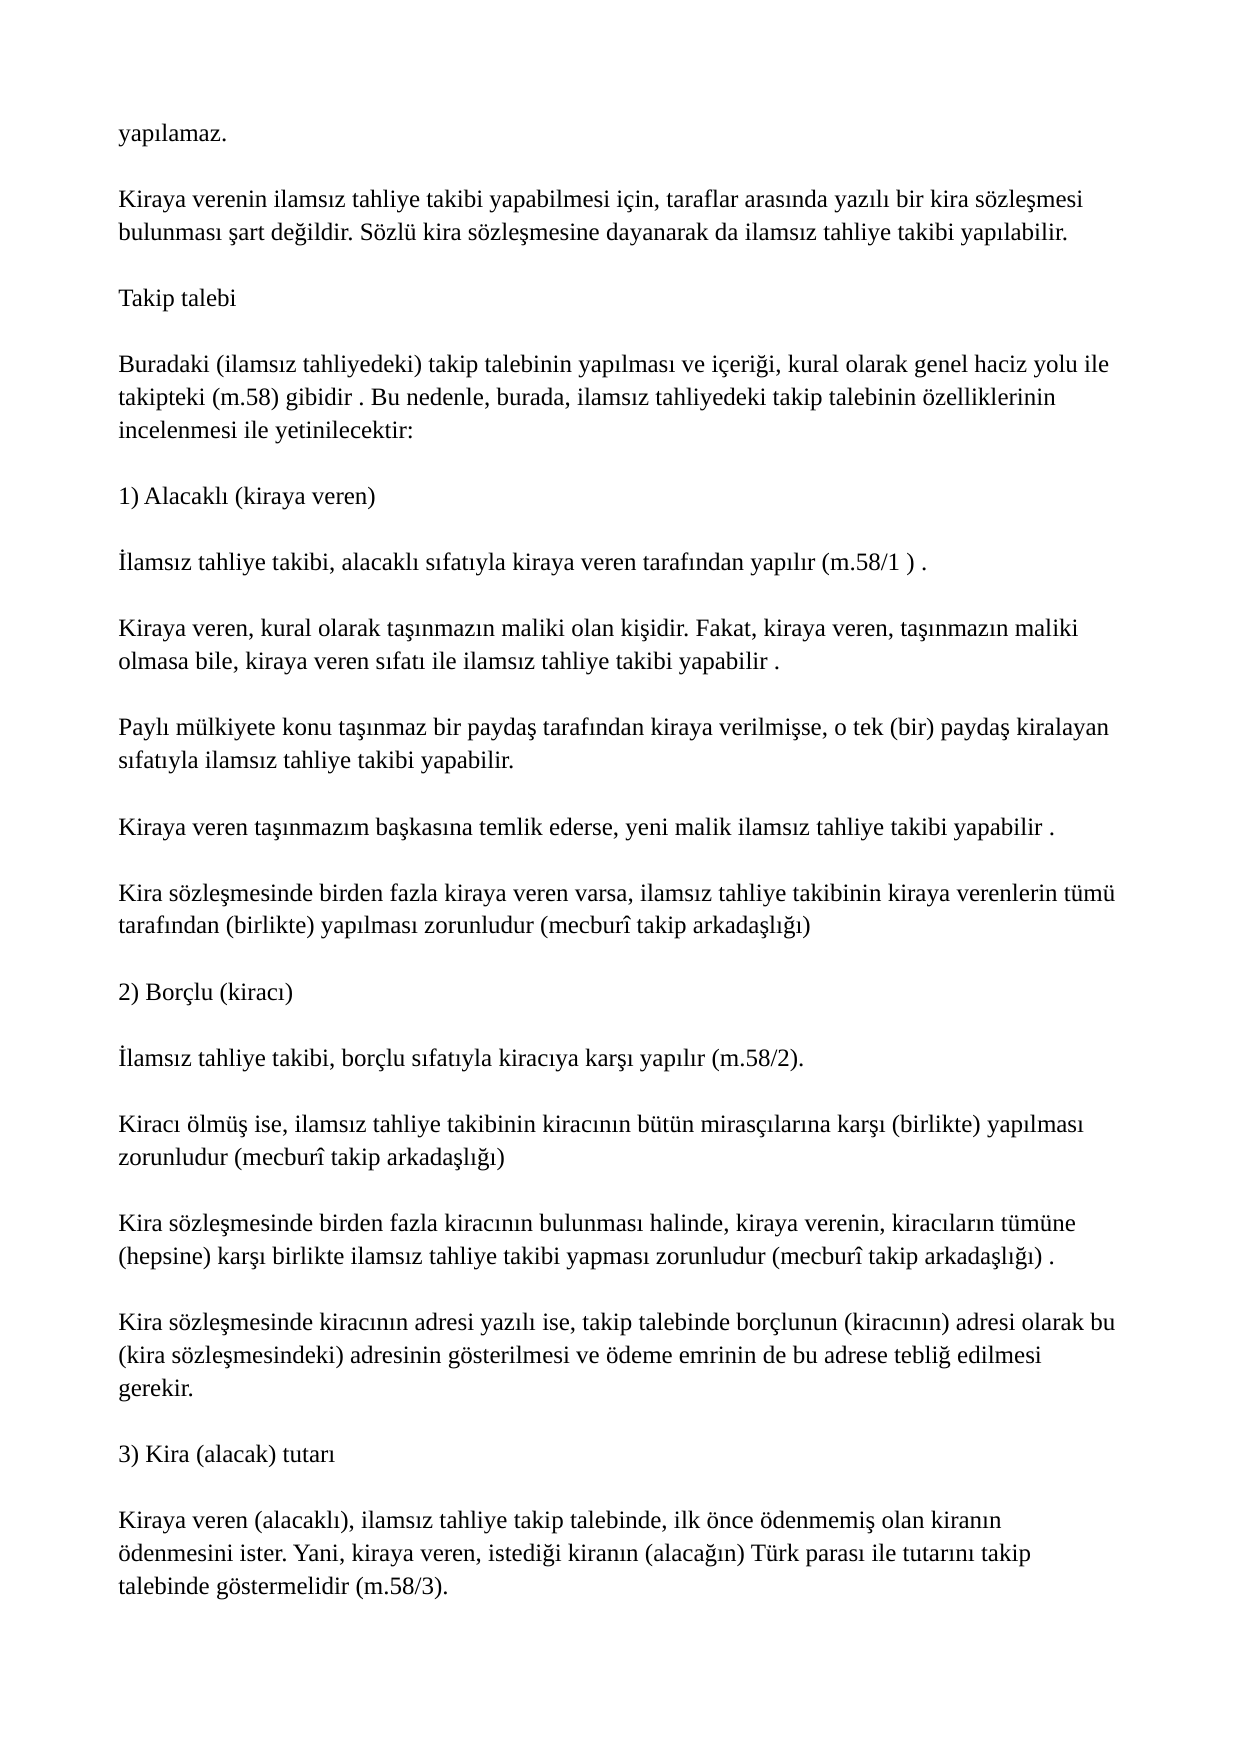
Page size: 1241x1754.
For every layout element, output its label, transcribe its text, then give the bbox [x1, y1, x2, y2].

text ----------------------KİRALANAN TAŞINMAZIN İLAMSIZ İCRA YOLU İLE TAHLİYESİ PROSEDÜRÜ--------------------------------- İlamsız icra, kural olarak yalnız para (ve teminat) alacakları için mümkündür. Fakat istisna olarak, iki halde kiralanan taşınmazların ilamsız icra yolu ile tahliye edilebileceği kabul edilmiştir. Kural olarak, kiraya verilmiş bir taşınmazı (mesela bir evi) tahliye ettirebilmek için, kiraya verenin (ev sahibinin) ilk önce kiracıya karşı sulh hukuk mahkemesinde bir tahliye davası (HMK m.4/a) açması gerekir. Kiraya veren, bu tahliye davasını kazanırsa, mahkemeden alacağı tahliye ilamını icraya koyarak taşınmazın (evin) tahliyesini sağlar. Fakat ÎİK, istisnaî olarak, bazı sebeplerin varlığı halinde, ilk önce mahkemede tahliye davası açmadan, kiraya verenin, doğruca icra dairesine başvurarak, kiralanan taşınmazın tahliyesini isteyebileceğini kabul etmiştir (ilamsız icra; m.269 vd)2. Bu da iki halde mümkündür: 1) Kira bedelinin ödenmemesi halinde ; 2) kira süresinin bitmesi halinde. A) Kira bedelinin ödenmemesi nedeniyle ilamsız tahliye (m.269 269/d) Belirtelim ki, m.269-275'teki hallerde, kiraya veren, aşağıda incelenecek olan ilamsız tahliye takibi yapmak zorunda değildir. Kiraya veren, ilamsız tahliye takibi yapmadan, doğruca sulh hukuk mahkemesinde tahliye davası da açabilir (HMK m.4/a Takip tarihinde muaccel hale gelmemiş kira paraları için takip yapamaz; misal: 6.HD 22.9.2008, 9222/9934 ) Kira sözleşmesinde kiraların aylık peşin ödeneceğinin kararlaştırılması halinde, “peşin ödeme şartı kökleşmiş içtihatlara göre en geç her ayın üçüncü günü akşamına kadar ödeneceği anlamını taşımaktadır Kiracı muaccel kirayı ödemezse, kiraya veren (alacaklı), borçlu kiracıya karşı, ödenmeyen kira alacağı için genel haciz yolu ile takip yapabilir. Kiraya verenin (alacaklının) yalnız ödenmeyen kiranın tahsili için yaptığı böyle bir takip, normal genel haciz yolu ile takiptir (m.58144). Kira alacağının tahsili için yapılan genel haciz yolu ile takipte, yalnız kira alacağı tahsil edilebilir ; kiracının tahliyesine karar verilemez. Fakat kiraya veren (alacaklı), kiranın ödenmesi ile birlikte aynı zamanda tahliye de istiyorsa, o zaman, burada incelenecek olan ilamsız tahliye takibi yapmalıdır. Bilindiği gibi, kiracı muaccel (vadesi gelmiş) kirayı zamanında (vadesinde) ödemezse, kiraya veren, kiracıya kiranın ödenmesi için bir süre vererek, bu süre içinde kira ödenmezse, kira sözleşmesini feshedeceğini kiracıya bildirebilir (EBK m.260, 288 YBK m.315, 362). Kiracı bu süre içinde kirayı ödemezse, kiraya veren, kiracıya karşı (sulh hukuk mahkemesinde, (HMK m.4/a) tahliye davası açabilir ve bu davada ödenmeyen kirayı da talep edebilir. İşte, İİK (m.269269/d), kiraya verenin kira alacağı için yapacağı ilamsız icra takibi (genel haciz yolu ile takip) ile açacağı tahliye davasını birleştiren bir ilamsız tahliye takibi yolu kabul etmiştir. Buna göre, kiraya veren, kiracıya karşı bir ilamsız tahliye takibi yaparak, kiranın ödenmesini ve kiracının tahliyesini ister; kiracı kirayı ödemezse, kiraya veren, icra mahkemesinden kiracının tahliyesine karar verilmesini isteyebilir. Kira alacağı için bir mahkeme ilamı veya ilam niteliğinde belge (m.38) bulunsa bile, kiraya veren, m.269 vd hükümlerine göre ilamsız tahliye takibi yapabilir. İlamsız tahliye takibi için yetkili icra dairesi, (HMK)’nun yetkiye ilişkin hükümlerine (HMK m.5 vd) göre belirlenir (m.50). Bu nedenle, genel yetkili icra dairesi, borçlunun (kiracının) yerleşim yerindeki icra dairesidir (HMK m.6). Bu takibin konusu da para alacağı olduğundan ve sözleşmede aksine hüküm yoksa para (kira) alacağı alacaklının yerleşim yerinde ödeneceğinden (EBK m.73/lYBK m.89/1), kiraya veren (alacaklı) kendi yerleşim yerinde de ilamsız tahliye takibi yapabilir . Belirtelim ki, ilamsız tahliye takibi, kiralanan taşınmazın bulunduğu yerdeki icra dairesinde de yapılabilir . Buradaki ilamsız tahliye takibi, kira sözleşmesi (YBK m.299378) ile kiralanmış taşınmazlar içindir. Alacaklı (kiraya veren) ile borçlu (kiracı) arasında bir kira sözleşmesi yoksa, kira sözleşmesi son bulmuş ise veya borçlu (kira sözleşmesinden) başka bir sözleşmeye (mesela, ortaklık veya işletme sözleşmesine) dayanarak taşınmazda oturmakta ise, m.269 hükmüne göre ilamsız tahliye takibi yapılamaz. Kiraya verenin ilamsız tahliye takibi yapabilmesi için, taraflar arasında yazılı bir kira sözleşmesi bulunması şart değildir. Sözlü kira sözleşmesine dayanarak da ilamsız tahliye takibi yapılabilir. Takip talebi Buradaki (ilamsız tahliyedeki) takip talebinin yapılması ve içeriği, kural olarak genel haciz yolu ile takipteki (m.58) gibidir . Bu nedenle, burada, ilamsız tahliyedeki takip talebinin özelliklerinin incelenmesi ile yetinilecektir: 1) Alacaklı (kiraya veren) İlamsız tahliye takibi, alacaklı sıfatıyla kiraya veren tarafından yapılır (m.58/1 ) . Kiraya veren, kural olarak taşınmazın maliki olan kişidir. Fakat, kiraya veren, taşınmazın maliki olmasa bile, kiraya veren sıfatı ile ilamsız tahliye takibi yapabilir . Paylı mülkiyete konu taşınmaz bir paydaş tarafından kiraya verilmişse, o tek (bir) paydaş kiralayan sıfatıyla ilamsız tahliye takibi yapabilir. Kiraya veren taşınmazım başkasına temlik ederse, yeni malik ilamsız tahliye takibi yapabilir . Kira sözleşmesinde birden fazla kiraya veren varsa, ilamsız tahliye takibinin kiraya verenlerin tümü tarafından (birlikte) yapılması zorunludur (mecburî takip arkadaşlığı) 2) Borçlu (kiracı) İlamsız tahliye takibi, borçlu sıfatıyla kiracıya karşı yapılır (m.58/2). Kiracı ölmüş ise, ilamsız tahliye takibinin kiracının bütün mirasçılarına karşı (birlikte) yapılması zorunludur (mecburî takip arkadaşlığı) Kira sözleşmesinde birden fazla kiracının bulunması halinde, kiraya verenin, kiracıların tümüne (hepsine) karşı birlikte ilamsız tahliye takibi yapması zorunludur (mecburî takip arkadaşlığı) . Kira sözleşmesinde kiracının adresi yazılı ise, takip talebinde borçlunun (kiracının) adresi olarak bu (kira sözleşmesindeki) adresinin gösterilmesi ve ödeme emrinin de bu adrese tebliğ edilmesi gerekir. 3) Kira (alacak) tutarı Kiraya veren (alacaklı), ilamsız tahliye takip talebinde, ilk önce ödenmemiş olan kiranın ödenmesini ister. Yani, kiraya veren, istediği kiranın (alacağın) Türk parası ile tutarını takip talebinde göstermelidir (m.58/3). EBK döneminde yapılan kira sözleşmelerinde, bir aylık kiranın zamanında ödenmemesi halinde, kira dönemi sonuna kadar olan kiraların tamamının muaccel olacağı kararlaştırılmış ise, alacaklı, takip talebinde muaccel hale gelmiş olan tüm kiraların ödenmesini talep edebilmekte idi . YBK’na göre, konut kiralarında “kira bedelinin zamanında ödenmemesi halinde ceza koşulu ödeneceğine veya sonraki kira bedellerinin muaccel olacağına ilişkin anlaşmalar geçersizdir” (YBK m.346,c.2) . Ancak, YBK m.346 hükmü, kiracının TTK’nda tacir olarak sayılan kişiler ile özel hukuk ve kamu hukuku tüzel kişileri olduğu işyeri kiralarında,1.7.2020 tarihine kadar uygulanmaz (6353 s.K. geçici m.2). Bu halde, işyeri kiralarındaki muacceliyet şartı 1.7.2020 tarihine kadar uygulanacaktır (geçerlidir). İlk kira dönemi için istenebilecek kira, (ilk) kira sözleşmesinde kararlaştırılmış (belirtilmiş) olan kira bedelidir. Kira sözleşmesinde, sonraki (yeni) kira dönemi için ödenecek kira, önceki dönemin kira bedeline her yıl yüzde belirli bir miktar zam yapılacaktır şeklinde belirlenmiş ise, kiraya veren, buna göre hesaplayacağı (yeni) kira bedeli üzerinden ilamsız tahliye takibi yapabilir . YBK’na göre, konut kiralarında “tarafların yenilenen kira dönemlerinde uygulanacak kira bedeline ilişkin anlaşmaları, bir önceki kira yılında üretici fiyat endeksindeki artış oranmı geçmemek koşuluyla geçerlidir” (YBK m.344,1). YBK m.344 “birinci fıkrasında yenilenen kira dönemlerinde uygulanacak kira bedelinin belirlenmesine ilişkin ilkelere yer verilmiştir. Böylece, 6570 sayılı Kanunun 2 ve 3 üncü maddelerinin, Anayasa Mahkemesince iptali üzerine bu konuda ortaya çıkan kanun boşluğunun, uygulamada kabul edilen esaslar göz önünde tutularak, yasal bir düzenlemeye kavuşturulması amaçlanmıştır. Bu düzenlemeyle, yenilenen kira dönemlerinde uygulanacak kira bedellerine ilişkin anlaşmaların geçerliliği, bir önceki kira yılında “üretici fiyat endeksindeki artış oranını geçmemek koşuluyla” kabul edilmiştir; kira sözleşmesinin bir yıldan uzun süreli olması durumunda da aynı sınırlamanın gözetilmesi gerekecektir. Uygulamada, uzun bir süreden beri Devlet İstatistik Enstitüsü tarafından yayımlanan toptan eşya fiyat endeksindeki artış oranı göz önünde tutulmuş olmakla birlikte, adı geçen Enstitüce bir süreden beri bu endeks yerine üretici fiyat endeksindeki artış oranları yayımlandığı için, kira bedelinin belirlenmesinde objektif bir ölçüt olarak üretici fiyat endeksindeki artış oranından yararlanılması benimsenmiştir”. Ancak, YBK m.344 hükmü, kiracının TTK’nda tacir olarak sayılan kişiler ile özel hukuk ve kamu hukuku tüzel kişileri olduğu işyeri kiralarında, 1.7.2020 tarihine kadar uygulanmaz (6353 s.K. geçici m.2). Taraflar yeni kira dönemi için ödenecek kira (farkı) hakkında anlaşmaya varamamışlarsa, kiraya veren, önceki dönemdeki kira bedeli üzerinden (yeni dönemde) ilamsız tahliye takibi yapabilir ve yeni dönem için kira farkı isteme hakkım saklı tutabilir. Kiraya veren, (böyle yapmayıp da) kendi belirlediği yeni dönem kira farkını da ekleyerek yeni bir kira bedeli üzerinden ilamsız tahliye takibi yaparsa, kiracı, kiraya verenin tek taraflı olarak (yeni dönem için) belirlediği kira farkına itiraz edebilir. Bu itiraz kısmî itiraz niteliğinde olduğundan, kiracının itirazında itiraz ettiği (veya kabul ettiği) kira miktarının ne kadar olduğunu açıkça göstermesi gerekir. Aksi halde, kiracı kiraya verenin istediği kira miktarına itiraz etmemiş sayılır. Kiracı, yeni dönem için istenen kira farkına açıkça itiraz (kısmî itiraz) ederse ve itiraz etmediği (önceki dönemdekine göre) kirayı da (ödeme süresinde) öderse, kiraya veren, icra mahkemesinden kiracının itirazının kaldırılmasına ve tahliyesine karar verilmesini isteyemez. Bu halde (tarafların yeni kira döneminde ödenecek kira farkı için anlaşmaya varamamış olmaları halinde), kiraya veren, yeni döneme ait kira farkı için sulh hukuk mahkemesinde açacağı kira bedelinin tespiti davasında, sulh hukuk mahkemesinin vereceği kira tespiti kararına dayanarak ilamsız tahliye takibi yapabilir. Yargıtay'a göre, “kiranın tespitine ilişkin mahkeme kararı ile tespit edilen kira farkı alacağının ifa zamanmın gelmiş sayılması için sadece alacaklının borçludan edada bulunmasını isteyebileceği zamanın gelmiş olması yeterli olmayıp; aynı zamanda o kararın kesinleşmesi gerekir” Fakat İçtihadı Birleştirme Kararları mahkemeleri bağlayıcı nitelikte olduğundan, sözü geçen 12.11.1979 günlü İBK yürürlükte kaldığı (değiştirilmediği) sürece, kira bedelinin tespiti kararları kesinleşmedikçe, bu kararlara dayanarak ilamsız icra (ve tahliye) takibi yapılamaz . Kiraya verenin, istediği kiranın hangi aya (veya aylara) ait olduğunu takip talebinde belirtmesi gerekir. Takip talebinde istenen kiranın hangi aya (veya aylara) ait olduğu belirtilmemişse, bu husus alacaklıya (kiraya verene) açıklat tırılır ; yoksa, bundan dolayı alacaklının (kiraya verenin) itirazın kaldırılması ve tahliye talebi reddedilemez. İşyeri kiralarında, kiraya veren, takip talebinde (kiracının kiraya verene ödemesi gereken) net kirayı talep edebilir. Kanımca, kira sözleşmesinde, yönetim, yakıt, kapıcı, elektrik, su giderlerinin kiracıya ait olduğu yazılı olup da kiraya veren bu giderleri (veya bunlardan birini veya bazısını) ödemiş ise, kiraya veren, ilamsız tahliye takip talebinde, kiradan başka (ödemiş olduğu) bu giderleri de isteyebilir . YBK’na göre, “kiracı, konut ve çatılı işyeri kiralarında, sözleşmede aksi öngörülmemişse veya aksine yerel adet yoksa, ısıtma, aydınlatma ve su gibi kullanma giderlerine katlanmakla yükümlüdür. Giderlere katlanan taraf, bu giderleri ispat edici belgelerin birer örneğini, istem üzerine diğer tarafa vermek zorundadır” (YBK m.341). 4) Tahliye talebi Kiraya veren (alacaklı), ilamsız tahliye takip talebinde, ikinci olarak (kiranın ödenmesinden başka) kiracının tahliyesini (taşınmazı boşaltmasını) ister (m.269,1). Yani, kiraya veren, ödenmemiş kiranın tahsili için yaptığı ilamsız takip talebinde, kiracıya (ödeme emri ile) BK m.260 veya 288 (YBK m.315 veya 362)’deki ihtarın da yapılmasını isteyebilir. Böylece kiraya veren, kira bedeli için olan genel haciz yolu ile takip ile, tahliye takibini birleştirir. Kiraya veren, tahliye talebini, (örnek 1 nolu) basılı takip talebi örneğinin (7) nolu bölümünün karşısındaki boş yere yazar . Ayrıca, tahliye talebinin, basılı takip talebi örneğinin (9) nolu bölümünün karşısındaki boş yerde de “haciz ve tahliye” şeklinde tekrarlanması uygun olur. Kiraya veren (alacaklı), takip talebinde yalnız kiranın ödenmesini istemekle yetinmiş, yani tahliye talebinde bulunmamış ise, icra dairesi, borçluya (kiracıya) m.269'a göre (13 örnek nolu) ödeme emri gönderemez ; göndermiş olsa bile, alacaklı, böyle bir ödeme emrine dayanarak icra mahkemesinden (veya sulh hukuk mahkemesinden, m.269/b,lV) taşınmazın tahliyesini isteyemez . Bu halde (takip talebinde tahliye istemeyip sadece kira alacağının istenmiş olması halinde), takip talebi genel haciz yoluna ilişkin bir takip talebidir. Bu nedenle, icra dairesi, borçluya (kiracıya) genel haciz yoluna ilişkin (7) örnek numaralı ödeme emri gönderir. 5) Kira sözleşmesinin eklenmesi Yazılı kira sözleşmesi yapılmış ise, kiraya verenin, takip talebine yazılı kira sözleşmesinin aslım veya bir örneğini eklemesi ve bundan başka borçlu (kiracı) sayısı kadar örneğini takip talebi ile birlikte icra dairesine vermesi gerekir (m.58,) . Bundan başka, kiraya verenin, dayandığı yazılı kira sözleşmesinin tarihini takip talebine yazması gerekir. Belirteyim ki, kiraya verenin (kira bedelinin ödenmemesi nedeniyle) ilamsız tahliye takibi (m.269) yapabilmesi için, yazılı bir kira sözleşmesi bulunması şart değildir . Yazılı kira sözleşmesi bulunmasa (yani kira sözleşmesi sözlü yapılmış olsa) dahi, ilamsız tahliye yoluna başvurulabilir. Aşağıda görüleceği gibi, bu halde, kiracı, süresinde ödeme emrine itiraz etmezse, kira sözleşmesini kabul etmiş sayılır ve kiraya veren icra mahkemesinden kiracının tahliyesini isteyebilir (m.269/a) . Kiracı, süresinde ödeme emrine itiraz eder ve fakat kira sözleşmesini açıkça kabul ederse veya itirazında kira sözleşmesini açık ve kesin olarak inkar etmezse, kira akdini (sözleşmesini) kabul etmiş sayılır (m.269,11 c.2) ; bu halde, kiraya veren icra mahkemesinden itirazın kaldırılmasını ve tahliye isteyebilir. Buna karşılık, kiracı ödeme emrine itiraz ederken kira sözleşmesini inkar ederse, kiraya veren icra mahkemesinden tahliye isteyemez; sulh hukuk mahkemesinde tahliye davası açabilir (m.269/b,IV,V). Alacaklı (kiraya veren) takip talebinde kira sözleşmesinin sözlü olduğunu (sözlü kira sözleşmesine dayandığını) bildirdikten sonra, icra mahkemesinde kira sözleşmesinin yazılı olduğunu ileri süremez (yazılı bir kira sözleşmesine dayanamaz) . Fakat, alacaklı kiraya veren, borçlu (kiracı) ile arasında (sözlü) bir kira sözleşmesi bulunduğunu (icra mahkemesinde) başka bir belge ile ispat edebilir . Ödeme emri Alacaklının (kiraya verenin) ilamsız tahliye takip talebini alan icra dairesi, borçlu kiracıya ihtarlı (13 örnek nolu) ödeme emri gönderir. Bu ödeme emrine şunlar yazılır (m.269, Y m.35): 1) Takip talebindeki kayıtlar Ödeme emrine, takip talebindeki kayıtlar, yani alacaklının (kiraya verenin) ve borçlunun (kiracının) kimlikleri ve adresleri ile istenen kiranın Türk parası ile tutarı yazılır. 2) Fesih (tahliye) ihtarı BK m.260 veya m.288 (YBK m.315 veya m.362)’de yazılı, kira sözleşmesinin feshedileceğine ilişkin ihtar (tahliye ihtarı) da ödeme emrine yazılır (m.269,1; Y m.35/b) . 3) İtiraz süresi Ödeme emrinde, borçlunun (kiracının) yedi gün içinde (ödeme emrine) itiraz edebileceği de yazılır. Buna göre, ödeme emrine itiraz süresi yedi gündür. 4) Kira sözleşmesine itiraz ile ilgili ihtar Borçlu kiracının, itiraz süresi (kural olarak yedi gün) içinde, kira sözleşmesini ve varsa yazılı kira sözleşmesindeki imzasını açık ve kesin olarak reddetmezse (inkar etmezse), kira sözleşmesini kabul etmiş sayılacağı ihtarı da ödeme emrine yazılır (m.269,ü; Y m.35/d). Kira sözleşmesine itiraz, aşağıda incelenecektir . 5) Ödeme (temerrüt) ihtarı Ödeme emri ile, borçlu kiracıya, kira borcunu (ödeme emrinin tebliği tarihinden itibaren) belli bir süre içinde (ödeme emrinde yazılı olan icra dairesine ait) banka hesabına ödemesi ihtar edilir. Ödeme süresi, kira sözleşmesi çeşitlerine göre değişiktir: adi kirada ödeme süresi en az on gündür (YBK m.315,11). Konut ve çatılı işyeri kiralarında ödeme süresi en az otuz gündür (YBK m.315,ü) . Ürün kirasında, ödeme süresi en az altmış gündür (YBK m.362,ü): Ürün kirasında ödeme süresinin (altmış gün yerine) otuz gün olarak gösterilmiş olması halinde, alacaklı kiraya veren, (böyle bir ödeme emrine dayanarak) icra mahkemesinden (veya sulh hukuk mahkemesinden) tahliye isteyemez ; fakat, alacaklı kiraya veren, (icra mahkemesinde) kira alacağı için, itirazın kaldırılmasını isteyebilir. (En az on, otuz veya altmış günlük) ödeme (ihtar) süresi, borçluya ödeme emrinin tebliğinden itibaren işlemeye başlar . Yukardaki en az otuz (on veya altmış) günlük ödeme süresinin hesabında, ihtarın (ödeme emrinin) tebliğ edildiği (ilk) gün sayılmaz (m.19,1) . En az otuz (on veya altmış) günlük ödeme süresinin sonuncu gününün resmî bir tatil gününe rastlaması halinde, ödeme süresi, tatili takip eden iş gününde biter. Ödeme emrinde ödeme süresinin yanlış gösterilmiş (mesela otuz gün yerine yedi gün gösterilmiş) olması halinde, borçlu kiracı temerrüde düşmez ve alacaklı (kiraya veren) tahliye isteyemez . Ödeme emrinde ödeme süresi yazılı değilse (ödeme süresi ile ilgili yer boş bırakılmışsa), kiraya veren (alacaklı) icra mahkemesinden (veya sulh hukuk mahkemesinden) kiracının tahliyesini isteyemez . 6) Tahliye (boşaltma) ihtarı Ödeme emri ile, borçluya (kiracıya) yedi günlük süresi içinde (m.62'ye göre) ödeme emrine itiraz etmez ve otuz (on veya altmış) günlük ödeme süresi içinde borcu (kirayı) ödemezse, kiraya verenin (alacaklının) kesinleşen kira alacağı için haciz isteyebileceği (m.78 vd) ve icra mahkemesinden (kiracının) kiralanan taşınmazdan çıkarılmasını (tahliyesini) isteyebileceği ihtar edilir (m.269/a ; Y m.35/e). Kendisine tahliye ihtarını içeren (13 ömek nolu) ödeme emri tebliğ edilmemiş olan borçlunun, icra mahkemesinden tahliyesi istenemez . 7) Yazılı kira sözleşmesinin bir örneğinin ödeme emrine eklenmesi ve borçluya gönderilmesi (tebliğ edilmesi) gerekir. Fakat, Yargıtay 12.HD karşı görüştedir . 8) Bu (13 örnek nolu) ödeme emrine borçlunun (kiracının) mal beyanında bulunmasına ilişkin bir ihtar konulması (yazılması), İİK (m.269) ve Yönetmeliği (m.35) tarafından öngörülmemiştir. Bu nedenle, bu ödeme emrine mal beyanı ile ilgili bir ihtar konulmaz ve burada borçlunun (kiracının) mal beyanında bulunma yükümlülüğü yoktur. IV Ödeme emrine itiraz edilmemesi I) Genel bilgi Borçlu (kiracı), yedi gün içinde, ödeme emrine itiraz etmezse, ilamsız tahliye takibi kesinleşir. İtiraz süresi (kural olarak yedi gün) içinde ödeme emrine itiraz etmemiş olan borçlunun (kiracının), itiraz süresi geçtikten sonra yaptığı itiraz geçersizdir; yani, bu halde de ilamsız tahliye takibi kesinleşir. Borçlu (kiracı), süresi içinde icra dairesine yaptığı itirazda kısmî itirazda bulunmuş ve fakat itiraz ettiği (veya kabul ettiği) kira miktarını açıkça göstermemiş ise, ödeme emrine (hiç) itiraz etmemiş sayılır (m.269/d, m.62,IV); yani, bu halde de ilamsız tahliye takibi kesinleşir . Borçluya yapılan ödeme emri tebligatı usulsüz ise, borçlu, usulsüz tebliği öğrendiği tarihten itibaren yedi gün içinde icra dairesinde ödeme emrine itiraz edebilir (Teb.K.m.32 ; Teb.Yön.m.53/2). Ödeme emri tebliğinin usulsüz olması halinde, Yargıtay, borçlunun, usulsüz tebliği öğrendiği tarihten itibaren yedi gün içinde, hem icra dairesinde ödeme emrine itiraz etmesi, hem de icra mahkemesinden tebligatın usulsüz olduğunun tespitini ve ödeme emrinin tebliği tarihinin öğrenme tarihi olarak düzeltilmesini istemesi gerektiği görüşündedir . Borçlu, bu şekilde icra dairesinde ödeme emrine itiraz etmeyip de, usulsüz tebliğ edilen ödeme emrini öğrendiği tarihten itibaren yedi gün içinde yalnız (icra mahkemesine) şikayet yoluna (m. 16) başvurur (ayrıca icra dairesinde ödeme emrine itiraz etmez) ise, süresi içinde ödeme emrine itiraz etmediği için, ödeme emri (ve bununla ilamsız tahliye takibi) kesinleşir . Ödeme emrine itiraz icra dairesine yapılır (m.269,11). Yargıtay'a göre, borçlunun yedi günlük süresi içinde icra mahkemesine yaptığı itiraz geçersizdir. Yani, bu halde (borçlunun yedi gün içinde icra mahkemesine itirazda bulunmuş olması halinde) de, borçlu ödeme emrine itiraz etmemiş sayılır ve hakkındaki ilamsız tahliye takibi kesinleşir . 2) Borcun (kiranın) ödenmesi Borçlunun (kiracının) süresinde ödeme emrine itiraz etmemesi ile ilamsız tahliye takibi kesinleşirse de, alacaklı (kiraya veren) bunun üzerine hemen haciz ve tahliye isteyemez. Çünkü, borçlu, (on, otuz veya altmış günlük) ödeme süresi içinde borcunu (kirayı) ödeyebilir. Borçlu (kiracı), ödeme emrinin tebliğinden itibaren otuz (on veya altmış) gün içinde kira borcunu icra dairesine öderse, ilamsız tahliye takibi son bulur (ve alacaklı haciz ve tahliye isteyemez). Borçlu, (ödeme emrinin tebliğinden itibaren otuz gün içinde) borcunu (kirayı) ödeme yeri olan bankaya yatırabilir veya icra dairesinin banka hesabına da gönderebilir . Borçlu, (ödeme emrinin tebliğinden itibaren otuz gün içinde) borcunu (kirayı) PTT aracılığı (posta veya telgraf) havalesi ile de icra dairesine gönderebilir . Borçlu, (ödeme emrinin tebliğinden itibaren otuz gün içinde) kira borcunu alacaklıya (kiraya verene) da ödeyebilir veya (masrafı kendisine borçluya ait olmak üzere) ikametgahta (konutta) ödemeli olarak PTT ile de kiraya verene gönderebilir . Buna karşılık, kiracı (ödeme emrinin tebliğinden itibaren otuz gün içinde) kirayı (kiraya verene) normal (adi) posta havalesi ile gönderir ve kiraya veren bu havaleyi kabul etmezse (kirayı PTT'den almazsa), kiracı (borçlu) temerrütten kurtulamaz. Fakat, kiracı takip yapılan aylardan önceki aylara ait kiraları kiraya verene normal (adi) posta havalesi ile göndermiş ve kiraya veren bu kiralan almış ise, taraflar arasında bu şekilde ödeme yeri ve şekli zımnen (tarafların örtülü iradeleriyle) belirlenmiş sayılır (EBK m.73 YBK m.89); bu nedenle, takip konusu kirayı da kiraya verene adi posta havalesi ile gönderen kiracı (bununla) temerrütten kurtulur (yani tahliyesine karar verilemez) . Ödeme emrini alan borçlu (kiracı), icra takibinden (veya ödeme emrinin tebliğinden) önce tayin edilmiş olan tevdi mahalline (EBK m.91 YBK m. 107) de, (ödeme emrinin tebliğinden itibaren otuz gün içinde) takip konusu kirayı yatırabilir . Fakat, borçlu kiracı, icra takibinden (özellikle ödeme emrinin tebliğinden) sonra tevdi mahalli tayin ettirerek kirayı bu tevdi mahalline yatırmakla temerrütten kurtulamaz . Borçlu (kiracı), otuz (on veya altmış) günlük ödeme (ihtar) süresi içinde, kira borcunun bir kısmını icra dairesine ödeyebilir, kalan kısmını da yukardaki şekillerden biri ile alacaklıya icra dairesi dışında ödeyebilir veya gönderebilir . Kiracı (borçlu), kira borcunu Türk parası ile ödeyebilir; icra dairesine para yerine çek, bono veya tahvil verilmesi ödeme yerine geçmez . Borçlu (kiracı), ödeme emrinin tebliğinden itibaren otuz (on veya altmış) gün içinde kira borcunu (yukarda görülen şekillerden biri ile) öderse, ilamsız tahliye takibi son bulur. Yani, alacaklı (kiraya veren) icra mahkemesinden borçlunun tahliyesini (m.269/a) isteyemez. Kira borcunun kapsamı yukarıda incelendi . Borçlu kiracı, otuz (on veya altmış) günlük ödeme (ihtar) süresi içinde kira borcunu ödemiş ise, kira borcundan sayılmayan faiz, icra giderleri ve vekalet ücretini aynı süre (on, otuz veya altmış gün) içinde ödememiş olması nedeniyle icra mahkemesinden borçlunun tahliyesi istenemez . Borçlu kiracının otuz (on veya altmış) gün içinde kira borcunu ödemesi halinde, alacaklı (kiraya veren) haciz de isteyemez. Ancak, borçlu yalnız kira borcunun aslını ödemekle yetinmiş, faiz ve icra giderlerini ödememiş ise, alacaklı (kiraya veren), ödenmeyen faiz ve icra giderleri için icra takibine devam edebilir, yani borçlu kiracının mallarının haczedilmesini isteyebilir. Borçlunun, kira borcunu icra dairesi dışında alacaklıya ödemiş (alacaklıya posta veya telgraf havalesi ile göndermiş, alacaklının banka hesabına yatırmış veya tevdi mahalline yatırmış) olması halinde, alacaklı, kira alacağının ve ferilerinin tamamı için icra takibine devam edilmesini, yani borçlunun mallarının haczedilmesini isteyebilir. Bu halde, borçlu (kiracı), İÎK'nun 71. maddesine göre icra mahkemesinden takibin iptalini istemek suretiyle, icra dairesi dışında ödemiş olduğu kira borcu için mallarının haczedilmesini önleyebilir. 3) Borcun (kiranın) ödenmemesi Süresinde ödeme emrine itiraz etmemiş olan borçlu (kiracı), (on, otuz veya altmış günlük) ödeme süresi içinde kira borcunu ödemezse, alacaklı (kiraya veren), hem icra dairesinden kira alacağının tahsili için borçlunun mallarının haczedilmesini isteyebilir (m.78 vd), hem de icra mahkemesinden borçlunun (kiracının) tahliyesini isteyebilir (m.269/a). Alacaklı, aynı anda bu iki yola da başvurabilir; alacaklının bu yollardan birine başvurmuş (mesela haciz istemiş) olması, diğer yoldan (misalde tahliye istemekten) vazgeçtiği anlamına gelmez : a) Haciz talebi (borçlunun mallarının haczedilmesi): Az önce de belirtildiği gibi, süresinde ödeme emrine itiraz etmemiş olan borçlu (on, otuz veya altmış günlük) ödeme süresi içinde kira borcunu ödemezse, alacaklı (kiraya veren), (ödeme emrine itiraz edilmemesi nedeniyle) kesinleşen kira alacağının (ve faiz ve icra giderleri gibi ferilerinin) tahsili için, icra dairesinden borçlunun mallarının haczedilmesini isteyebilir (m.78 vd). Ancak, kiraya verenin (alacaklının) haciz isteyebilmesi için, borçlunun (kiracının) süresinde ödeme emrine itiraz etmemiş bulunması yeterli olmayıp, aynı zamanda (on, otuz veya altmış günlük) ödeme süresi içinde kira borcunu ödememiş olması gerekir. Yani, alacaklı (kiraya veren), ancak ödeme süresinin bitmesinden sonra borçlu kiracının mallarının haczini isteyebilir. Haciz, haczedilen malların satılması ve bedelinden kiraya verenin kira alacağının ödenmesi, tamamen genel haciz yolundaki hükümlere göre olur (m.78144). Süresinde ödeme emrine itiraz etmemiş olan borçlu kiracı, ödeme süresi geçtikten sonra kira borcunu (ve ferilerini) öderse, alacaklı (kiraya veren); haciz isteyemez ; fakat, icra mahkemesinden borçlu kiracının tahliyesini isteyebilir. b) Tahliye (m.269/a) (icra mahkemesinin kiracının tahliyesine karar vermesi): Süresi içinde ödeme emrine itiraz etmemiş olan borçlu (kiracı) (on, otuz veya altmış günlük) ödeme süresi içinde kira borcunu ödemezse, alacaklı (kiraya veren) icra mahkemesinden borçlu kiracının tahliyesini isteyebilir (m.269/a). aa) Ödeme süresinin geçmiş olması: Alacaklının icra mahkemesinden tahliye isteyebilmesi için, borçlunun, süresinde ödeme emrine itiraz etmemiş bulunması yeterli olmayıp, bundan başka (on, otuz veya altmış günlük) ödeme süresi içinde kira borcunu ödememiş olması da gereklidir (m.269/a). Bu nedenle, alacaklının, icra mahkemesinden tahliye isteyebilmesi için ödeme süresinin sona ermesini beklemesi gerekir. Ödeme süresi dolmadan ve böylece borçlunun temerrüdü gerçekleşmeden, alacaklı (kiraya veren) icra mahkemesinden tahliye isteyemez ; istese bile, icra mahkemesi borçlu kiracının tahliyesine karar veremez; misaller : Tahliye talebinin vaktinden önce yapıldığından dolayı reddine ilişkin icra mahkemesi kararı, sadece tahliye talebinin süresinden önce açılmış olduğu ve bu nedenle tahliye talebi hakkının doğmadığı hakkında kesin hüküm teşkil eder (HMK m.303); bu nedenle, ödeme süresinin bitmesinden sonra yapılan, yeni tahliye talebinin incelenmesine engel teşkil etmez . bb) Tahliye talebi süresi: Ödeme süresi geçtikten sonra, alacaklı (kiraya veren), ödeme (ihtar) süresinin bitim tarihini takip eden altı ay içinde , icra mahkemesinden tahliye isteyebilir (m.269/a) . cc) tcra mahkemesinin tahliye talebini incelemesi: Tahliye talebi (m.269/a) için yetkili icra mahkemesi, ilamsız tahliye takibinin yapıldığı icra dairesinin tabi bulunduğu (yani o yerdeki) icra mahkemesidir . İcra mahkemesi, alacaklının (kiraya verenin) tahliye talebini duruşmalı olarak inceler (m.269/d ; m.70) . 1 İcra mahkemesinin inceleyemeyeceği hususlar : Bu halde, kiracı (borçlu) süresi içinde ödeme emrine itiraz etmediği için, ilamsız tahliye takibi kesinleşmiştir. Bu nedenle, borçlu kiracı, kira sözleşmesini kabul etmiş sayılır (m.269,ü,c.2). Yani, borçlu kiracı icra mahkemesinde artık kira sözleşmesini inkar edemez, etse bile, icra mahkemesi kira sözleşmesini hakkında bir inceleme yapamaz . Yukarda belirtildiği gibi, alacaklı (kiraya veren) sözlü kira sözleşmesine dayanarak da (kira bedelinin ödenmemesi nedeniyle) ilamsız tahliye takibi (m.289 vd) yapabilir. Bu nedenle, sözlü kira sözleşmesine dayanarak yapılan ilamsız tahliye takibinde süresinde ödeme emrine itiraz etmeyen borçlu kiracı, sözlü kira sözleşmesini kabul etmiş sayılır (m.269,11 c.2) ve artık icra mahkemesinde (sözlü) kira sözleşmesini inkar edemez, etse bile, icra mahkemesi kira sözleşmesi hakkında bir inceleme yapamaz . Borçlu kiracı, süresi içinde ödeme emrine itiraz etmediği için, ödeme emri ile istenen kira borcunu da kabul etmiş sayılır. Bu nedenle, borçlu kiracı, icra mahkemesinde artık kira borcu miktarına itiraz edemez, etse bile, icra mahkemesi kira borcu miktarı hakkında bir inceleme yapamaz . 2 İcra mahkemesinin inceleyebileceği hususlar : İcra mahkemesi, ilk önce alacaklının ilamsız tahliye takip talebinin kanuna uygun olup olmadığını inceler. Takip talebi kanuna uygun değilse, özellikle alacaklı takip talebinde tahliye istememişse, icra mahkemesi tahliye talebinin reddine karar verir . Bundan sonra, icra mahkemesi, borçlu kiracıya gönderilen ödeme emrinin kanuna uygun olup olmadığım inceler. Ödeme emri kanuna uygun değilse, özellikle ödeme emirinde ödeme (ihtar) süresi yanlış (noksan) gösterilmişse, ödeme emrinde ödeme (ihtar) süresi yazılı değilse veya ödeme emrinde tahliye ihtarı yok (tebliğ edilen ödeme emri 13 örnek nolu ödeme emri değil) ise, icra mahkemesi tahliye talebinin reddine karar verir . İcra mahkemesi, takip talebinin ve ödeme emrinin kanuna uygun olduğunu tespit ederse, bunun üzerine, borçlu kiracının süresi içinde ödeme emrine itiraz edip etmediğini araştırır. Borçlunun süresi içinde ödeme emrine itiraz etmemiş olması yukarda incelendi79. Buna göre, icra mahkemesi, borçlunun süresinde ödeme emrine itiraz etmediğini (veya itiraz etmemiş sayıldığım) tespit ederse, borçlunun ödeme (ihtar) süresi içinde kira borcunu ödeyip ödemediğini inceler: dd) İcra mahkemesinin tahliye kararı: Borçlu kiracının (on, otuz veya altmış günlük) ödeme süresi içinde kira borcunu ödemesi yukarda incelendi80. İcra mahkemesi, borçlu kiracının süresinde ödeme emrine itiraz etmediğini ve ödeme (ihtar) süresi içinde kira borcunun aslını ödemediğini tespit ederse, kiracının tahliyesine karar verir (m.269/a). Kira borcunun (alacağının) tutarı, yani borçlu kiracının hangi parayı ödeme (ihtar) süresi içinde ödememesi halinde mütemerrit sayılacağı ve icra mahkemesince tahliyesine karar verileceği yukarda incelendi. Borçlu kiracının ödeme süresi içinde kira borcunun aslını ödemiş olmasının yeterli bulunduğu, kira borcundan sayılmayan faiz, icra giderleri ve vekalet ücretini ödeme süresi içinde ödememiş olması nedeniyle (icra mahkemesince) tahliyesine karar verilemeyeceği de yukarda incelendi. Borçlu kiracı, süresi içinde kısmî itirazda (m.269/d, m.62,IV,c.l) bulunmuş ve kısmî itirazında kabul ettiği kira borcunu ödeme süresi içinde ödemiş ise, m.269/a hükmüne göre borçlunun (icra mahkemesince) tahliyesine karar verilemez. Çünkü, borçlu (kısmî itirazında) kabul ettiği ve bu nedenle kesinleşmiş olan (m.269/d, m.66,I c.3) kira borcunu ödeme (ihtar) süresi içinde ödemiştir ; yani, temerrüde düşmemiştir. Fakat borçlu kiracı, kısmî itirazında kabul ettiği kira borcunu ödeme (ihtar) süresi içinde ödememişse, alacaklının talebi üzerine, icra mahkemesi (m.269/a hükmüne göre) borçlu kiracının tahliyesine karar verir . Fakat alacaklı (kiraya veren), borçlu kiracının itiraz ettiği kira miktarı (bölümü) için, icra mahkemesinden itirazın kaldırılmasını ve borçlu kiracının tahliyesini isteyebilir . Borçlu kiracı, kira borcunu ödeme (ihtar) süresi içinde noksan ödemiş (kira borcunun bir kısmını ödememiş) ise, alacaklının talebi üzerine, icra mahkemesi (m.269/a hükmüne göre) borçlu kiracının tahliyesine karar verir . Ödeme (ihtar) süresi içinde kira borcunu ödememiş olan borçlu kiracı, ödeme süresi geçtikten (temerrüde düştükten) sonra kira borcunu ödese bile, icra mahkemesi, borçlunun tahliyesine karar vermekle yükümlüdür . Buna göre, alacaklı kiraya verenin tahliye talebini alan icra mahkemesi, borçlu kiracının süresinde (kural olarak yedi gün içinde) ödeme emrine itiraz etmediğini ve (on, otuz veya altmış günlük) ödeme süresi içince kira borcunu ödemediğini (veya noksan ödediğini) tespit ederse, borçlu kiracının tahliyesine karar verir (m.269/a). Yukarda görüldüğü gibi, bu halde icra mahkemesinin, tahliye kararı verebilmesi için, borçlu kiracının (on, otuz veya altmış günlük) ödeme (ihtar) süresi içinde kira borcunu ödememiş olduğunu tespit etmiş olması gerekir (m.269/a). Borçlu kiracının ödeme süresi içinde kira borcunu icra dairesine ödememiş olduğu, icra dosyasından anlaşılır. Ancak, yukarıda görüldüğü gibi, borçlu kiracı, kira borcunu mutlaka icra dairesine ödemek zorunda olmayıp, alacaklı kiraya verene de ödeyebilir, posta ile gönderebilir, kiraya verenin banka hesabına veya tevdi mahalline yatırabilir . Kira borcu ödeme süresi içinde bu şekillerden biri ile icra dairesi dışında kendisine ödenmiş olan alacaklı kiraya veren, buna rağmen icra mahkemesinden borçlu kiracının tahliyesini isterse, borçlu kiracı, ödeme süresi içinde kira borcunu alacaklı kiraya verene ödemiş olduğunu icra mahkemesinde iddia ve ispat edebilir. Borçlu kiracı, kira borcunu ödediğini, 68 inci maddenin birinci fıkrasında yazılı olan belgelerden biri ile ispat edebilir (m.269/d, m.68,I,). Buna göre, borçlu kiracı, kira borcunu (ödeme süresi içinde) ödediğini, alacaklı (kiraya veren) tarafından verilmiş imzası noterlikçe onaylı veya alacaklı tarafından ikrar edilmiş bir makbuz veya resmî dairelerin veya yetkili makamların yetkileri dahilinde ve usulüne göre verdikleri bir makbuz (mesela posta veya telgraf havale makbuzu, banka makbuzu, tevdi mahallinden alınmış makbuz) ile ispat edebilir. Borçlu kiracı, ödeme süresi içinde kira borcunu ödemiş olduğunu alacaklı (kiraya veren) tarafından verilmiş bir adi makbuz ile ispat etmek ister ve alacaklı bu makbuz altındaki imzayı inkar ederse, icra mahkemesi, m.68,V hükmüne göre, bu imzanın alacaklıya ait olup olmadığını incelemeye yetkilidir (m.269/d, m.68,V). İcra mahkemesi, yapacağı (veya yaptıracağı) imza incelemesi sonucunda, borçlunun ibraz ettiği adi makbuzdaki imzanın alacaklıya ait olduğu kanısına varırsa, alacaklının tahliye talebini reddeder; imzanın alacaklıya ait olmadığı kanısına varırsa borçlu kiracının tahliyesine karar verir. Borçlu kiracı, ödeme süresi içinde kira borcunu alacaklı kiraya verene ödediğini tanıkla ispat edemeyeceği gibi, bu konuda kiraya verene yemin de teklif edemez. Yargıtay'a göre, süresinde ödeme emrine itiraz etmemiş ve ödeme süresi içinde kira borcunu ödememiş olan borçlu kiracı, icra mahkemesinde, ödeme emrinin tebliğinden önce kira borcunu kiraya verene ödemiş olduğunu iddia ve ispat edebilir .İcra mahkemesinin, süresi içinde ödeme emrine itiraz etmemiş olan borçlunun ödeme emrinin tebliğinden önce kira borcunu ödeyip ödemediğini inceleme yetkisi yoktur. İcra mahkemesi, bu hususu, ancak borçlu kiracının süresi içinde ödeme emrine itiraz ederek kira borcunu ödemiş olduğunu (icra dairesine) bildirmiş olması halinde inceleyebilir (m.269/c) ki, bu başka bir konudur (ihtimaldir). Yargıtay’ın görüşü, borçlu kiracının (kira borcu bakımından) ödeme emrine itiraz etmemiş olması ile itiraz etmiş olması arasında hiçbir fark bulunmadığına müncer olmaktadır ki, bu husus, iki ihtimali ayrı ayrı düzenlemiş olan kanunun sistemine (m.269/a ve 269/c) aykırı düşer. Fakat, yukarda görüldüğü gibi, Yargıtay, ödeme emrine itiraz etmemiş olan borçlu kiracının, ödeme emrinin tebliğinden (veya takipten) önce kira borcunu kiraya verene ödemiş olduğunu icra mahkemesinde iddia ve ispat edebileceği görüşündedir. Yargıtay'ın bu görüşünün uygulaması şöyle olacaktır: Borçlu kiracı süresinde ödeme emrine itiraz etmediği için, kiracılık sıfatı, kira sözleşmesinin varlığı ve ödeme emrinde (ve takip talebinde) yazılı olan kira borcu (aylık kira parası) kesinleşmiştir. Borçlu kiracı, bu hususları icra mahkemesinde tartışamaz. Borçlu kiracı, sadece kesinleşmiş olan ödeme emrinde yazılı kira borcunu ödeme emrinin tebliğinden önceki bir dönemde ödemiş olduğunu icra mahkemesinde iddia ve ispat edebilir. Borçlu kiracının ödemiş olduğunu ispat ettiği kira borcu, kesinleşmiş ödeme emrinde yazılı kira miktarından (borcundan) daha az ise ve borçlu aradaki bu farkı ödeme emrinin tebliğinden itibaren (otuz veya altmış günlük) ödeme (ihtar) süresi içinde ödememişse, borçlu bu fark için mütemerrit sayılır ve icra mahkemesi bu nedenle (m.269/a hükmüne göre) borçlu kiracının tahliyesine karar veri. Yukarda ayrıntılı biçimde görüldüğü gibi, süresi içinde ödeme emrine itiraz etmemiş olan borçlu, (on, otuz veya altmış günlük) ödeme suresi içinde kira borcunu tamamen ödememiş ise (borçlu icra mahkemesinde kira borcunu tamamen ödediğini ispat edememiş ise), alacaklı kiraya verenin talebi üzerine, icra mahkemesi, borçlu kiracının tahliyesine karar verir (m.269/a). ee) Tahliye kararının temyizi ve icrası (infazı): İcra mahkemesinin tahliye kararı (veya tahliye talebinin reddi kararı) temyiz edilebilir (m.363/3) . Kanımca, bu tahliye kararının temyiz edilmesinin tahliye kararının infazına (yerine getirilmesine) etkisi hakkında, m.269/c, hükmü kıyasen uygulanmalıdır. Çünkü, her iki halde de menfaatler durumu aynıdır. İİK m.269/c, hükmü ilerde incelenecektir . Bu nedenle, burada konuya kısaca değinmekle yetinilecektir : İcra mahkemesinin tahliye kararının infazı (yerine getirilmesi), yani borçlunun taşınmazdan zorla çıkarılması için, tahliye kararının kesinleşmesi beklenmez. Yalnız, tahliye (borçlunun taşınmazdan zorla çıkarılması) için icra mahkemesinin tahliye kararının borçlu kiracıya tefhimi veya tebliği tarihinden itibaren on gün geçmesi gerekir (m.269/c, c.2). Bu on günün geçmesinden sonra, borçlu (kiracı) icra dairesi tarafından taşınmazdan zorla çıkarılır. Bunun için, kiracıya aynca bir icra veya tahliye emri tebliğ edilmesine (gönderilmesine) gerek yoktur. Borçlu kiracı, icra mahkemesinin tahliye kararını temyiz ederse, m.36'ya göre teminat yatırarak, icra dairesinden bir süre alabilir ve bunun üzerine Yargıtay'dan icranın geri bırakılmasına (ertelenmesine) karar verilmesini isteyebilir (m.269/c, c.3). İcra mahkemesinin tahliye kararı maddî anlamda kesin hüküm (HMK m.303) teşkil etmez. Bu nedenle, borçlu kiracı, icra mahkemesinin kararından önce veya sonra menfî tespit davası (m.72) açabilir. Bu davanın icra mahkemesinin incelemesine ve tahliye kararının icrasına etkisi, ilerde incelenecektir . V Ödeme emrine itiraz edilmesi 1) Genel bilgi Borçlu kiracı, ödeme emrinin kendisine tebliği tarihinden itibaren yedi gün içinde ödeme emrine itiraz edebilir (m.269,11). Borçlunun yedi gün geçtikten sonra yaptığı itiraz geçersizdir . Borçluya yapılan ödeme emri tebligatı usulsüz ise, borçlu, usulsüz tebliği öğrendiği tarihten itibaren yedi gün içinde, ödeme emrine itiraz edebilir (Teb.K. m.32 ; Teb.Yön. m.53) . Ödeme emrine itiraz icra dairesine yapılır (m.269,11). Yargıtay'a göre, borçlunun yedi gün içinde icra mahkemesine yaptığı itiraz geçersizdir . Borçlu yedi gün içinde hem icra dairesine hem de icra mahkemesine itiraz ederse, icra mahkemesi, kendisine yapılan fuzuli başvurunun reddine karar verir. Ödeme emrine itiraz dilekçe ile veya sözlü olarak yapılır (m.269,ü; m.269/d ; m.62,I). Borçlu kiracı, itirazında “itiraz sebeplerini 62 nci madde hükümleri dahilinde icra dairesine bildirmeye mecburdur” (m.269,11,c.l). Yani, borçlu itirazında bildirmiş olduğu sebeplerle bağlıdır ; bu konu aşağıda incelenecektir . Burada ödeme emrine itiraz iki şekilde olabilir: l)Kira sözleşmesine itiraz, 2) kira sözleşmesi dışındaki itirazlar. 2) Kira sözleşmesine (akdine) itiraz Kira sözleşmesine (akdine) itiraz, borçlunun, (alacaklının iddia ettiği) kira sözleşmesinin varlığını inkar etmesidir, yani kabul etmemesidir (reddetmesidir) . Alacaklı sözlü bir kira sözleşmesinin varlığını iddia ediyorsa, borçlunun böyle bir (sözlü) kira sözleşmesini inkar etmesi (kabul etmemesi), kira sözleşmesine itirazdır. Alacaklı yazılı bir kira sözleşmesine dayanmakta ise, borçlu kiracının bu sözleşmede kendisine izafe olunan imzayı inkar etmesi (kabul etmemesi) kira sözleşmesine itirazdır (m.269/b,I). Borçlu, itirazında, kira sözleşmesini inkar ettiğini, yani kira sözleşmesini ve varsa buna ait mukavelenamedeki (yazılı kira sözleşmesindeki) imzasını kabul etmediğini (reddettiğini) açık ve kesin olarak bildirmelidir; aksi halde, borçlu kiracı, kira sözleşmesini kabul etmiş sayılır (m.269,ü,c.2). Buna göre, kira sözleşmesine itiraz etmek isteyen borçlunun, itirazında, “alacaklı (takip yapan) ile aramızda kira sözleşmesi yoktur”, “alacaklının dayandığı kira sözleşmesindeki imza benim değildir” gibi açık ve kesin bir beyan ile kira sözleşmesini inkar ettiğini bildirmesi gerekir. Borçlunun itirazından kira sözleşmesini inkar ettiği açtk ve kesin biçimde anlaşılamıyorsa, bu itiraz kira sözleşmesine itiraz sayılmaz . Kira sözleşmesine açık ve kesin biçimde itiraz eden borçlu, kira sözleşmesine itirazı ile birlikte (terditli olarak) diğer itirazlarını, mesela kirayı ödediğini bildiremez . Kira sözleşmesine itiraz halinde, alacaklının (kiraya verenin) icra mahkemesinden itirazın kaldırılmasını ve tahliye istemesi (m.269/b) aşağıda incelenecektir . 3) Kira sözleşmesi dışındaki itirazlar Borçlunun (kiracının), kira sözleşmesine itiraz etmeyip (bilakis kira sözleşmesini kabul ederek ; kiranın daha az olduğu, ödendiği, muaccel olmadığı, takas, kiralananı tahliye ettim gibi bir sebeple ödeme emrine itiraz etmesine, kira sözleşmesi dışındaki itirazlar denir (m.269/c,I). Yetki itirazı da (borçlunun icra dairesinin yetkisine itiraz etmesi de), kira sözleşmesi dışında bir itirazdır. Kira sözleşmesi dışındaki itiraz halinde, alacaklının, icra mahkemesinden itirazın kaldırılmasını ve tahliye istemesi (m.269/c) de aşağıda incelenecektir . 4) İtirazın etkisi Borçlunun gerek kira sözleşmesine itirazı, gerek kira sözleşmesi dışındaki itirazı ile ilamsız tahliye takibi durur Bunun üzerine, alacaklının (kiraya verenin), itiraz ile duran tahliye takibine devam edebilmesi için, icra mahkemesinden itirazın kaldırılmasını ve tahliye istemesi gerekir ; bu konu aşağıda incelenecektir . Kusuru olmaksızın bir engel (mazeret) nedeniyle yedi gün içinde ödeme emrine itiraz edememiş olan borçlu kiracı, gecikmiş itiraz yoluna başvurabilir (m.269/d, m.65). 5) Kısmî itiraz Borçlu kiracı, yedi gün içinde ödeme emri ile istenen kiranın bir kısmına itiraz edebilir. Bu halde, borçlunun, itirazında, itiraz ettiği (veya kabul ettiği) kira miktarının ne kadar olduğunu açıkça göstermesi gerekir ; aksi halde, borçlu kiracı, alacaklı kiraya verenin istediği kira miktarına itiraz etmemiş sayılır (m.269,ü; m.269/d ; m.62,IV) . Borçlu kiracı, kısmî itirazında itiraz ettiği (veya kabul ettiği) kira miktarının ne kadar olduğunu açıkça göstermiş (yani kısmî itiraz geçerli) ise, borçlunun kabul ettiği kira miktarı (borcu) için ilamsız tahliye takibi kesinleşir (m.269/d ; m.66,1 c.3). Borçlu kabul ettiği bu (kısmî) kira borcunu otuz (on veya altmış) günlük ödeme süresi içinde öderse, sorun yoktur; yani, m.269/a hükmüne göre borçlunun tahliyesine karar verilemez. Borçlu kabul ettiği bu (kısmî) kira borcunu otuz (on veya altmış) günlük ödeme süresi içinde ödemezse, alacaklının talebi üzerine, icra mahkemesi, (m.269/a hükmüne göre) borçlu kiracının tahliyesine karar verir' . Buna karşılık, borçlunun kısmî itirazında itiraz ettiği kira miktarı (borcu) için ilamsız tahliye takibi durur (m.269, c.l ; bkz. ayrıca : m.269/d ; m.66). Bu halde, alacaklı kiraya veren, borçlu kiracının itiraz ettiği kira miktarı (bölümü) için, icra mahkemesinden itirazın kaldırılmasını ve borçlu kiracının tahliyesini isteyebilir (m.269/c). Bu halde (kısmî itiraz halinde), alacaklı kiraya verenin, bir dilekçe ile, icra mahkemesinden, kabul edilen (itiraz edilmeyen) kira miktarı için borçlunun m.269/a hükmüne göre tahliye edilmesini, itiraz edilen kira miktarı için de m.269/c hükmüne göre itirazın kaldırılmasını ve tahliye istemesi mümkündür. VI İtirazın kaldırılması ve tahliye Ödeme emrine itiraz ile duran ilamsız tahliye takibine devam edilebilmesi için, alacaklı kiraya veren, (ilamsız tahliye takibinin yapıldığı icra dairesinin bulunduğu yerdeki) icra mahkemesinden borçlu kiracının itirazının kaldırılmasını ve taşınmazı tahliye etmesini isteyebilir (m.269/b ; m.269/c) . Bu başlık altında, ilk önce itirazın kaldırılması ve tahliye talebi genel olarak incelenecek, daha sonra icra mahkemesinin itirazın kaldırılmasına ve tahliyeye karar vermesi, itiraz çeşitlerine göre ayrı ayrı görülecektir: 1) İtirazın kaldırılması ve tahliye talebi a) İtirazın kaldırılması talebi: Alacaklı kiraya veren, borçlunun itirazı üzerine, (tahliye istemeden) yalnız itirazın kaldırılmasını (icra mahkemesinden) isteyebilir. Yani, alacaklı, itiraz üzerine duran ilamsız takibe devamla borçlunun mallarının haczini sağlayabilmek için, itirazın kaldırılmasını ve tahliyeyi birlikte istemek zorunda olmayıp, yalnız itirazın kaldırılmasını talep etmekle yetinebilir . Alacaklının, yalnız itirazın kaldırılmasını talep edebilmesi için, (on, otuz veya altmış günlük) ödeme (ihtar) süresinin geçmesini beklemesine gerek yoktur; alacaklı, itiraz üzerine hemen (icra mahkemesinden) itirazın kaldırılmasını isteyebilir . Alacaklının talebinde açıkça “itirazın kaldırılmasını” istediğini belirtmesi uygun olur. Fakat alacaklının, icra mahkemesine yaptığı başvuruda, itirazın kaldırılmasını istediğine delalet eden başka bir terim kullanması halinde de, alacaklının başvurusu itirazın kaldırılması talebi olarak kabul edilir; mesela, “itirazın yersiz olduğu”, “icranın devamı talebi”, “takibin devamı talebi”, “kira parasının tahsili talebi”, itirazın kaldırılması talebi sayılır . Bu halde, icra mahkemesi, alacaklının talebi ile bağlı olarak yalnız itirazın kaldırılmasına karar verebilir (aynı zamanda tahliyeye de karar veremez). Bunun üzerine, alacaklı, borçlunun mallarının haczini isteyebilir (borçlunun tahliyesini isteyemez) . Burada söz konusu olan, itirazın kesin kaldırılmasıdır. Çünkü, ilamsız tahliye takibinde itirazın geçici kaldırılması müessesesi (m.68/a) mevcut değildir. Alacaklı (kiraya veren), itirazın kaldırılması talebinde asgarî yüzde yirmi tazminat da isteyebilir (m.269/d, m.68 son fıkra). b) Tahliye talebi: Alacaklı kiraya veren, icra mahkemesinden, borçlu kiracının itirazının kaldırılmasını ve tahliyesini de isteyebilir (m.269/b,I)ll)9. Bu halde alacaklı, icra mahkemesinden yalnız tahliye istemekle yetinemez ; itirazın kaldırılmasını ve tahliye (ikisini birlikte) isteyebilir . Alacaklının icra mahkemesine yaptığı başvuruda (itirazın kaldırılmasını ve) tahliye istediğini açıkça belirtmesi uygun olur. Ancak, açıkça tahliye talebine yer verilmemiş olması halinde, tahliye talebini kapsayan (tahliye istendiğine delalet eden) bir terimin kullanılması da yeterlidir . Alacaklı kiraya verenin icra mahkemesinden tahliye isteyebilmesi (ve icra mahkemesinin şartlan varsa tahliyeye karar verebilmesi) için, alacaklının takip talebinde tahliye istemiş olması ve (13 örnek nolu) ödeme emri ile borçlu kiracıya tahliye ihtarının yapılmış olması gerekir. Takip talebinde tahliye istenmemiş veya istenmiş olmakla beraber ödeme emri ile tahliye ihtarı yapılmamış ise, alacaklı, icra mahkemesinden tahliye isteyemez ; istese bile icra mahkemesi tahliyeye karar veremez . Kanımca, bu halde (borçlunun ödeme emrine itiraz etmiş olması halinde), alacaklı kiraya verenin icra mahkemesinden tahliye isteyebilmesi için, (on, otuz veya altmış günlük) ödeme (ihtar) süresinin geçmesini beklemesine gerek yoktur. Fakat, Yargıtay karşı görüştedir. Bu görüşün bir sonucu olarak, Yargıtay, ödeme süresi geçmeden itirazın kaldırılması ve tahliye istenmiş olması halinde, icra mahkemesinin, tahliye talebini incelemesiz reddetmesi, itirazın kaldırılması talebini ise incelemesi gerektiğine karar vermektedir . Yargıtay'a göre, icra mahkemesi, ödeme süresi içinde yapılmış olan tahliye talebini incelemesiz reddetmek zorundadır. Ancak, tahliye talebinin vaktinden önce yapıldığından dolayı reddine ilişkin icra mahkemesi kararı, sadece tahliye talebinin süresinden önce yapılmış olduğu ve bu nedenle tahliye talebi hakkının henüz doğmadığı hakkında kesin hüküm teşkil eder (HMK m.303/2); bu nedenle, ödeme süresinin bitmesinden sonra yapılan yeni tahliye talebinin incelenmesine engel teşkil etmez. Alacaklı (kiraya veren), itirazın kaldırılması ve tahliye talebinde asgarî yüzde yirmi tazminat da isteyebilir (m.269/d ; m.68 son fıkra). c) İtirazın kaldırılmasını ve tahliye isteme süresi: İtirazın kaldırılmasını (ve kanımca tahliye) isteme süresi altı aydır. Alacaklı kiraya veren, itirazın kendisine tebliğinden (m.269/d ; m.62,ü) itibaren altı ay içinde itirazın kaldırılmasını (ve kanımca tahliye) istemezse, bir daha, aynı kira alacağından dolayı ilamsız tahliye takibi yapamaz (m.269,ül c.2) . Bu altı aylık süre hak düşürücü nitelikte olup icra mahkemesince kendiliğinden gözetilir. Alacaklı bu altı aylık süre geçtikten sonra itirazın kaldırılmasını (ve tahliye) isterse, icra mahkemesi, bu talebi, esasa girmeden, süre aşımından dolayı reddetmek zorundadır. d) Yetkili icra mahkemesi: İtirazın kaldırılması ve tahliye talebi için yetkili icra mahkemesi, ilamsız tahliye takibinin yapıldığı icra dairesinin tabi bulunduğu (yani o yerdeki) icra mahkemesidir . 2) İtirazın kaldırılması ve tahliye talebinin incelenmesi a) Duruşma yapılması : İcra mahkemesi, itirazın kaldırılması ve tahliye talebini, basit yargılama usulüne (HMK m.316 vd) göre (m. 18,1) ve fakat mutlaka duruşmalı olarak inceler (m.269/d ; m.70); duruşma yapmadan, dosya üzerinde inceleme yaparak karar veremez . Borçlu (kiracı) vekili aracılığı ile ödeme emrine itiraz etmiş ise, icra mahkemesi, borçlunun (kendisini değil) vekilini duruşmaya çağırır (Tebligat K. m.ll) . Borçlu kiracı, duruşmaya gelmese bile, icra mahkemesinin, borçlunun icra dosyasına veya icra mahkemesine sunduğu belgeleri (özellikle ödeme belgelerini) incelemesi gerekir. Borçlu kiracı, en geç icra mahkemesindeki ilk duruşmada, asgari yüzde yirmi tazminat isteyebilir (m.269/d ; m.68 son fıkra). b) Ön inceleme : İcra mahkemesi, ilk önce alacaklının ilamsız tahliye takip talebinin kanuna uygun olup olmadığını inceler. Takip talebi kanuna uygun değilse, özellikle alacaklı takip talebinde tahliye istememişse, icra mahkemesi, tahliye talebinin reddine karar verir. Bundan sonra, icra mahkemesi, borçlu kiracıya gönderilen ödeme emrinin kanuna uygun olup olmadığını inceler. Ödeme emri kanuna uygun değilse, özellikle ödeme emrinde ödeme (ihtar) süresi yanlış (noksan) gösterilmişse, ödeme emrinde ödeme (ihtar) süresi yazılı değilse veya ödeme emrinde tahliye ihtarı yok (tebliğ edilen ödeme emri 13 örnek nolu ödeme emri değil) ise, icra mahkemesi, tahliye talebinin reddine karar verir. Bundan başka, icra mahkemesi, itirazın kaldırılması ve tahliye talebinin altı aylık süresi içinde yapılıp yapılmadığını da kendiliğinden gözetir; talep, altı aylık süre geçtikten sonra yapılmışsa, icra mahkemesi, esasa girmeden, itirazın kaldırılması ve tahliye talebini süre aşımından dolayı reddeder. İcra mahkemesi, takip talebinin ve ödeme emrinin kanuna uygun olduğu ve itirazın kaldırılması ve tahliye talebinin altı aylık süresi içinde yapıldığı kanısına varırsa, itirazın kaldırılması ve tahliye talebini esastan incelemeye başlar ; bu inceleme, itiraz çeşitlerine göre değişiktir : c) Kira sözleşmesine itirazın kaldırılması ve tahliye talebinin incelenmesi : Borçlu kiracının kira sözleşmesine itirazı yukarda incelendi . Bu halde, (kira sözleşmesine) itirazın kaldırılması ve tahliye talebinin icra mahkemesi tarafından incelenip karara bağlanması, aşağıdaki ihtimallere göre olur : aa) Alacaklının sözlü kira sözleşmesine dayanması halinde (alacaklının elinde yazılı bir kira sözleşmesi yoksa): Alacaklının takip talebinde dayandığı kira sözleşmesi sözlü ise (yani kira sözleşmesi yazılı değilse) , alacaklı kiraya veren, icra mahkemesinden itirazın kaldırılmasını ve tahliye isteyemez (m.269/b,l); isterse, icra mahkemesi, itirazın kaldırılması ve tahliye talebinin reddine karar verir Alacaklı (kiraya veren), takip talebinde kira sözleşmesinin sözlü olduğunu (sözlü kira sözleşmesine dayandığım) bildirdikten sonra, icra mahkemesinde kira sözleşmesinin yazılı olduğunu ileri süremez (yazılı bir kira sözleşmesine dayanamaz). Fakat, alacaklı kiraya veren, (sözlü kira sözleşmesine itiraz etmiş olan) borçlu ile arasında (sözlü) bir kira sözleşmesi bulunduğunu başka bir belge ile ispat ederse, icra mahkemesinden itirazın kaldırılmasını ve tahliye isteyebilir ve icra mahkemesi de bu belgeye dayanarak itirazın kaldırılması ve tahliye kararı verebilir . Yukardaki istisna dışında (yani, kiraya verenin borçlunun itiraz ettiği sözlü kira sözleşmesi başka bir belge ile ispat etmesi dışında), alacaklı kiraya veren, sözlü kira sözleşmesine itiraz edilmesi halinde, icra mahkemesinden itirazın kaldırılmasını ve tahliye isteyemez. Bu halde, alacaklı kiraya veren, sulh hukuk mahkemesinde, kira alacağının ödenmesi ve tahliye davası açabilir. İlamsız tahliye takibinde borçlu kiracıya gönderilmiş olan ve borçlunun itiraz etmiş olduğu ihtarlı ödeme emri, alacaklının sulh hukuk mahkemesinde açacağı tahliye davasında BK m.260 (YBK m.315) veya m.288 (YBK m.362)’de yazılı ihtar yerine geçer (m.269/b,IV). bb) Alacaklının adî yazılı kira sözleşmesine dayanması (kira sözleşmesinin noterden tasdikli olmaması): Alacaklı kiraya veren adi yazılı bir kira sözleşmesine dayanmış ve borçlu ödeme emrine itirazında bu sözleşmedeki imzayı inkar (ret) etmiş ise, alacaklı kiraya veren, icra mahkemesinden itirazın kaldırılmasını ve tahliye isteyemez (m.269/b,I); isterse, icra mahkemesi itirazın kaldırılması ve tahliye talebinin reddine karar verir . İlamsız tahliye takibinde itirazın geçici kaldırılması müessesesi (m.68/a) mevcut olmadığından, alacaklının icra mahkemesinden itirazın kaldırılmasını ve tahliye istemiş olması halinde, icra mahkemesi, alacaklının dayandığı adi yazılı kira sözleşmesindeki imzanın borçluya ait olup olmadığı hakkında imza incelemesi yapamaz ; itirazın kaldırılması ve tahliye talebinin reddine karar vermek zorundadır. Fakat, alacaklı kiraya veren, (adi yazılı kira sözleşmesindeki imzayı inkar etmiş olan) borçlu ile arasında bir kira sözleşmesi bulunduğunu başka bir belge ile ispat ederse, icra mahkemesinden itirazın kaldırılmasını ve tahliye isteyebilir ve icra mahkemesi de bu belgeye dayanarak itirazın kaldırılması ve tahliye kararı verebilir. Adi kira sözleşmesindeki imzayı inkar etmiş olan borçlu, (inkar etmiş olduğu) imzayı icra mahkemesinde açıkça kabul (ikrar) ederse, bu halde de icra mahkemesinin itirazın kaldırılmasına ve tahliyeye karar verebilmesi gerekir. Yukardaki istisnalar dışında (yani kiraya verenin borçlunun inkar ettiği kira sözleşmesini başka bir belge ile ispat etmesi veya borçlunun icra mahkemesinde imzasını ikrar etmesi dışında), alacaklı kiraya veren, adi yazılı kira sözleşmesindeki imzanın inkar (ret) edilmesi halinde, icra mahkemesinden itirazın kaldırılmasını ve tahliye isteyemez. Bu halde, alacaklı kiraya veren, sulh hukuk mahkemesinde, kira alacağının ödenmesi ve tahliye davası açabilir. İlamsız tahliye takibinde borçlu kiracıya gönderilmiş olan ve borçlunun itiraz etmiş olduğu ihtarlı ödeme emri, alacaklının sulh hukuk mahkemesinde açacağı tahliye davasında BK m.260 veya BK m.288’de (YBK m.315 veya YBK m.362’de) yazılı ihtar yerine geçer (m.269/b,IV). Alacaklı kiraya veren, sulh hukuk mahkemesinde açtığı tahliye davasını kazanırsa (sulh hukuk mahkemesi borçlu kiracının tahliyesine karar verirse), sulh hukuk mahkemesi, davalı borçluyu (kiracıyı), ayrıca para cezasına mahkûm eder (m.269/b,V). cc) Alacaklının noterlikçe düzenlenmiş veya onaylanmış kira sözleşmesine dayanması: Alacaklı kiraya veren noterlikçe (re'sen) düzenlenmiş veya imzası onaylanmış bir kira sözleşmesine dayanarak ilamsız tahliye takibi yapmış ise, borçlu kiracı itirazında imzayı inkar (ret) etmiş olsa bile, alacaklı, icra mahkemesinden itirazın kaldırılmasını ve tahliye isteyebilir (m.269/b,I) . Bu halde, alacaklı icra mahkemesinde kira sözleşmesini noterlikçe düzenlenmiş veya onaylanmış yazılı bir kira sözleşmesi ile ispat ettiğinden, borçlunun kira sözleşmesine olan itirazını aynı kuvvet ve mahiyette belgelerle ispat etmesi gerekir. Yani borçlu, kira sözleşmesine (mesela kira sözleşmesinin son bulduğuna) ve şartlarına (mesela kira sözleşmesinin şartlarının sonradan değiştirildiğine) ilişkin itirazlarını (mukabil iddia ve defilerini) yalnız noterlikçe (re'sen) düzenlenmiş veya imzası noterlikçe onaylanmış belgelerle ispat edebilir (m.269/b,ll) . İİK m.269/b,de belirtilmemiş olmakla beraber, borçlunun kira sözleşmesine itirazını, imzası kiraya veren tarafından ikrar edilmiş bir (adî) belge ile de ispat edebilmesi gerekir. Buna karşılık, kiraya veren borçlunun dayandığı adî belgedeki imzayı inkar ederse, icra mahkemesi imza incelemesi yapamaz. Kira sözleşmesine itiraz etmiş olan borçlu, bu itiraz sebebiyle bağlıdır. Kira sözleşmesine itirazının doğru (varit) olmadığı anlaşıldıktan sonra, borçlu, (icra mahkemesinde) ödeme, takas v.s. gibi başka bir itiraz ileri süremez (m.269/b,). Borçlunun kira sözleşmesine itirazının doğru olmadığı (yani alacaklı ile borçlu arasında bir kira sözleşmesi bulunduğu) ve borçlunun ödeme (ihtar) süresi içinde kira borcunu ödemediği kanısına varan icra mahkemesi, borçlunun ileri sürdüğü diğer (kira sözleşmesi dışındaki) itiraz sebeplerini araştırmadan, borçlunun itirazının kaldırılmasına ve taşınmazı tahliye etmesine (boşaltmasına) karar verir . Borçlu kiracının “kira sözleşmesinin sona erdiği” şeklindeki itirazı da, aslında kira sözleşmesine itiraz niteliğindedir. Fakat, bu itiraz, sonucu bakımından kira sözleşmesi dışındaki bir itiraz niteliğinde olduğundan, ilerde incelenecektir . d) Kira sözleşmesi dışındaki itirazın kaldırılması ve tahliye talebinin incelenmesi: aa) Genel bilgi : Borçlunun (kiracının), kira sözleşmesine itiraz etmeyip, kiranın daha az olduğu, ödendiği, muaccel olmadığı, takas gibi bir sebeple ödeme emrine itiraz etmesine, kira sözleşmesi dışındaki itirazlar denir (m.269/c,I). Kira sözleşmesi dışındaki itiraz ile de, ilamsız tahliye takibi durur. Takibe devam edilebilmesi için, alacaklının icra mahkemesinden itirazın kaldırılmasını ve tahliye istemesi gerekir . Burada da, itirazın kesin kaldırılması söz konusudur. Yani, burada da itirazın geçici kaldırılması müessesesinin yeri yoktur. Çünkü, borçlu kira sözleşmesini kabul etmiş durumdadır. Artık bu durumda, kira sözleşmesinin mevcut olup olmadığı araştırılmaz ; yalnız, borçlunun ödeme, takas gibi kira sözleşmesi dışındaki itirazları incelenir . Az önce de belirtildiği gibi, borçlu, itirazında kira sözleşmesine açıkça itiraz etmeyip, kira sözleşmesi dışında bir itirazda (mesela ödeme itirazında) bulunduğu için, bununla kira sözleşmesini kabul etmiş sayılır (m.269, c.2). Bu nedenle, icra mahkemesinde artık kira sözleşmesinin mevcut olup olmadığı hakkında bir inceleme yapılamaz . Sözlü kira sözleşmesine dayanarak yapılan takipte borçlu, kira sözleşmesine itiraz etmeyip de, alacaklının istediği kiranın yüksek, gerçek kiranın daha az olduğunu ve bu kirayı da ödediğini bildirerek ödeme emrine itiraz eder ve bu ödemeyi m.269/c hükmündeki belgelerden biri ile ispat eder, buna karşılık, alacaklı, kiranın istediği kadar (veya borçlunun bildirdiğinden daha yüksek) olduğunu m.269/c hükmündeki belgelerden biri ile ispat edemezse, icra mahkemesi itirazın kaldırılması ve tahliye talebinin reddine karar verir . bb) Borçlu kiracının ibraz edeceği belgeler : Bu halde, ödeme emrine itiraz ederken kira sözleşmesini açık ve kesin biçimde inkar etmediği için kira sözleşmesini kabul etmiş sayılan borçlu kiracı, icra mahkemesinde itiraz sebeplerini (mesela kirayı ödemiş olduğunu) aşağıdaki belgelerden biri ile ispat etmeye mecburdur (m.269/c,l) : Noterlikçe re'sen düzenlenmiş (düzenleme biçimindeki) veya imzası noterlikçe onaylanmış bir makbuz veya belge. Resmî dairelerin veya yetkili makamların yetkileri dahilinde ve usulüne göre verdikleri bir makbuz veya belge. İmzası alacaklı (kiraya veren) tarafından ikrar olunmuş bir (adî) makbuz veya belge. Borçlunun gösterdiği makbuz veya belge altındaki imza alacaklı tarafından inkar edilirse, 68 inci madde hükmü kıyasen uygulanır (m.269/c,ll). Yani, icra hakimi bu imzayı m.68/a'daki usule göre inceler (veya bilirkişiye inceletir) . Bu inceleme sonucunda, imzanın alacaklıya ait olduğu anlaşılırsa, icra mahkemesi, alacaklının itirazın kaldırılması ve tahliye talebini reddeder ve alacaklıyı sözü edilen (borçlunun gösterdiği) belgenin taallûk ettiği değer veya miktarın yüzde onu oranında para cezasına mahkûm eder (m.68,V) . Borçlu, (icra mahkemesinde) itiraz sebeplerini ancak yukarda incelenen (m.269/c,I'de yazılı) belgelerden biri ile ispat edebilir; tanık veya yemin delili ile ispat edemez. Yani, icra mahkemesinde tanık ve yemin delillerine başvurulamaz (misaller : Il.Cilt s. 19031904). Borçlu, itirazını (itiraz sebeplerini) m.269/c,I'deki belgelerden biri ile ispat edemezse, icra mahkemesi, itirazın kaldırılmasına ve tahliyeye karar verir. cc) Başlıca itiraz sebeplerinin ispat edilmesi: Yukardaki genel açıklamalardan sonra, şimdi başlıca itiraz sebeplerinin icra mahkemesinde ispat edilmesi daha yakından ayrı ayrı incelenecektir: 1 Ödeme itirazı ve ispatı: Borçlu kiracı, takip talebi ve ödeme emri ile istenen kira borcunu takip talebinden önce alacaklı kiraya verene ödemiş olduğunu, alacaklı kiraya veren tarafından verilmiş noterlikçe re'sen düzenlenmiş veya imzası noterlikçe onaylanmış veya (imzası) alacaklı tarafından ikrar edilmiş bir belge veya makbuz ile ispat edebilir (m.269/c,l). Borçlu takip konusu yapılan kira borcunun ödendiğini gösteren bir belge gösterememekle beraber, takip konusu kira borcundan sonra ödenmesi gereken (muaccel olan) kira borcunun ödendiğine dair alacaklı tarafından verilmiş ve noterlikçe düzenlenmiş veya onaylanmış veya imzası alacaklı tarafından ikrar edilmiş bir makbuz ibraz ederse ve alacaklı bu makbuzda takip konusu kira borcu için bir ihtirazı kayıt ileri sürmemişse, borçlu böyle bir makbuzla takip konusu kira borcunu ödemiş olduğunu ispat edebilir. Çünkü, BK m.88 (YBK m.l04)’e göre, kira bedelinin bir taksidi için ihtirazî bir kayıt ileri sürmeksizin (çekince belirtmeksizin) makbuz veren alacaklı, önceki dönemlere ait taksitleri de tahsil etmiş sayılır . Borçlu kiracı aylık kira taksitleri için alacaklı kiraya verene bonolar vermiş ve bu husus kira sözleşmesinde veya bonolarda yazılı ise (veya alacaklı kiraya veren kira taksitleri için bonolar verildiğini kabul etmekte ise), borçlu kiracı, takip konusu kira borcunu ödediğini, o kira borcuna (taksidine) ilişkin bonoyu ödemiş olduğunu ispat etmek suretiyle de kanıtlayabilir. Kira sözleşmesinde veya bonolarda bonoların kira alacağı için verildiği yazılı değilse, alacaklı kiraya verenin bu hususu inkarı halinde, borçlu kiracı, ödemiş olduğu bononun takip konusu yapılmış olan kira borcu için verilmiş olduğunu m.269/c,I'deki belgelerden biri ile ispat etmek zorundadır. Belirteyim ki, borçlu kiracı, kira borcu için alacaklı kiraya verene bono vermiş olmakla kira borcundan kurtulmuş olmaz. Çünkü, mevcut bir borç (kira borcu) için kambiyo taahhüdünde bulunmak, (tarafların açık yenileme iradeleri olmadıkça) borcun yenilendiği (tecdit edildiği) anlamına gelmez (yenileme sayılmaz) (EBK m.114,11 YBK m.133,11). Yukarda görüldüğü gibi, borçlunun kira borcu için vermiş olduğu bonoyu ödediğini ispat etmesi gerekir . Borçlu kiracı, kira borcunu kiraya verene çek ile ödediğini iddia eder, kiraya veren ise çekle yapılan ödemenin kira borcu için olmadığını bildirirse, borçlu kiracının, çek ile yaptığı ödemenin kira borcu için olduğunu m.269/c,I'deki belgelerden biri ile ispat etmesi gerekir. Taraflar arasındaki kira sözleşmesinde kiraların belli bir banka şubesine yatırılacağı yazılı ise veya taraflar arasında bu şekilde bir teamül oluşmuş ise, borçlu kiracı, takip konusu kira borcunu süresinde o banka şubesine (veya icra dairesinin banka hesabına) ödemiş olduğunu, banka makbuzu ile ispat edebilir . Alacaklı kiraya veren, bu şekilde açıkça veya zımnî olarak kararlaştırılmış olan banka şubesini tek taraflı olarak değiştiremez . Kira borcunu alacaklının bankadaki hesabına ödeyen borçlu kiracı, BK m.88 (YBK m. 104)’deki karineden yararlanamaz. Yani, borçlunun bankaya yatırmış olduğu kirayı ihtirazî kayıt ileri sürmeden bankadan almış (çekmiş) olan alacaklı kiraya veren, bununla daha önceki kiraları tahsil etmiş sayılmaz. Çünkü, BK m.88 (YBK m. 104), alacaklının borçluya vermiş olduğu makbuz içindir; banka makbuzu, alacaklı tarafından (borçluya) verilen bir makbuz değildir . Borçlu kiracı, kira borcunu posta veya telgraf havalesi ile göndermiş ve bu havale alacaklı kiraya veren tarafından alınmış ise, kira borcunu ödemiş olduğunu posta veya telgraf makbuzu (ve PTT İdaresinin alacaklıya ödeme yapıldığına ilişkin yazısı) ile ispat edebilir . Alacaklı kiraya veren, posta veya telgraf havalesi ile kendisine gönderilen kira parasını almaktan kaçınmış ise bakılır: Borçlu kiracı takipten (ödeme emrinin tebliğinden) önce kira borcunu konutta ödemeli olarak göndermiş, bu para ödeme (ihtar) süresi içinde kiraya verenin emrine (PTT'de) hazır tutulmuş ve kiraya veren sırf tahliyeyi sağlamak için bu parayı kabulden kaçınmış ise, borçlu kiracı mütemerrit sayılamaz ve icra mahkemesi tahliyeye karar veremez. Ancak, konutta ödemeli olarak gönderildiği halde kiraya veren tarafından kabul edilmeyen para PTT'de bir ay bekletilir; bundan sonra göndericisine (kiracıya) geri verilir. Bu nedenle, kiracının borçtan kurtulabilmesi için, BK m.91’e (YBK m.l07’ye) göre sulh hukuk mahkemesine (HMK m.382/2d/3, m.383) tevdi yeri (mahalli) tayin ettirip, kira borcunu sulh hukuk mahkemesinin tayin edeceği tevdi yerine yatırması gerekir . Borçlu kiracı ilamsız tahliye takibinden (ödeme emrinin tebliğinden) önce kira borcunu kiraya verene normal (adi) posta (veya telgraf) havalesi ile göndermiş ve kiraya veren bu havaleyi kabul etmemiş (kirayı PTT'den almamış) ise, kiracı temerrütten kurtulmaz. Bu nedenle, borçlu kiracı, kendisine (13 örnek nolu) ödeme emri tebliği üzerine (on, otuz veya altmış günlük) ödeme (ihtar) süresi içinde kira borcunu icra dairesine ödemekle yükümlüdür ; aksi halde, icra mahkemesi, borçlu kiracının tahliyesine karar verir . Kira borcunu PTT ile göndermiş olan borçlu kiracı, BK m.88 (YBK m.l04)’deki karineden yararlanamaz. Yani, borçlu kiracının PTT ile göndermiş olduğu kirayı ihtirazî kayıt ileri sürmeden PTT'den almış olan alacaklı kiraya veren, bununla daha önceki kiraları tahsil etmiş sayılmaz. Çünkü, BK m.88 (YBK m. 104), alacaklının borçluya vermiş olduğu makbuz içindir; PTT makbuzu, alacaklı tarafından (borçluya) verilen bir makbuz değildir . Borçlu kiracı, kira borcunu ilamsız tahliye takibinden (veya ödeme emrinin tebliğinden) önce tayin ettirmiş olduğu tevdi yerine (EBK m.91 YBK m. 107) ödemiş ise, icra mahkemesinde, kira borcunu ödemiş olduğunu tevdi yerinden aldığı makbuz ile ispat edebilir . Kira borcunu tevdi yerine ödeyen borçlu kiracı, BK m.88 (YBK m,104)’deki karineden yararlanamaz. Yani, borçlu kiracının tevdi yerine yatırmış olduğu kirayı ihtirazî kayıt ileri sürmeden tevdi yerinden almış (çekmiş) olan alacaklı kiraya veren, bununla daha önceki kiraları tahsil etmiş sayılmaz. Çünkü, BK m.88 (YBK m. 104), alacaklının borçluya vermiş olduğu makbuz içindir; tevdi yerinden alınan makbuz, alacaklı tarafından (borçluya) verilen bir makbuz değildir. Borçlu kiracı, kira borcunu alacaklı kiraya verenin yetkili vekiline (temsilcisine) ödemiş olduğunu bildirirse, bu iddiasını (itirazını) m.269/c,l'deki belgelerden biri ile ispat etmekle yükümlüdür. Yani, borçlu kiracı, hem kira borcunu ödediği kişinin kiraya verenin yetkili vekili (temsilcisi) olduğunu, hem de o kişiye kira borcunu ödemiş olduğunu m.269/c,I'deki belgelerle ispat edebilir . Borçlu kiracı, kira borcunu alacaklı kiraya verenin talimatı ile onun (kiraya verenin) eşi, oğlu, kızı, kardeşi gibi bir yakınına (veya yakını olmayan bir kişiye) ödemiş olduğunu bildirirse, bu iddiasını (itirazını) m.269/c,I'deki belgelerden biri ile (veya kiraya verenin icra mahkemesindeki ikrarı ile) ispat etmekle yükümlüdür. Yani, borçlu kiracı, hem kiraya verenin kirayı belli bir kişiye ödemesi için kendisine (kiracıya) talimat verdiğini, hem de o kişiye kira borcunu ödemiş olduğunu m.269/c,I'deki belgelerle (veya kiraya verenin icra mahkemesindeki ikrarı ile) ispat edebilir . [118, 118, 1122, 1633]
